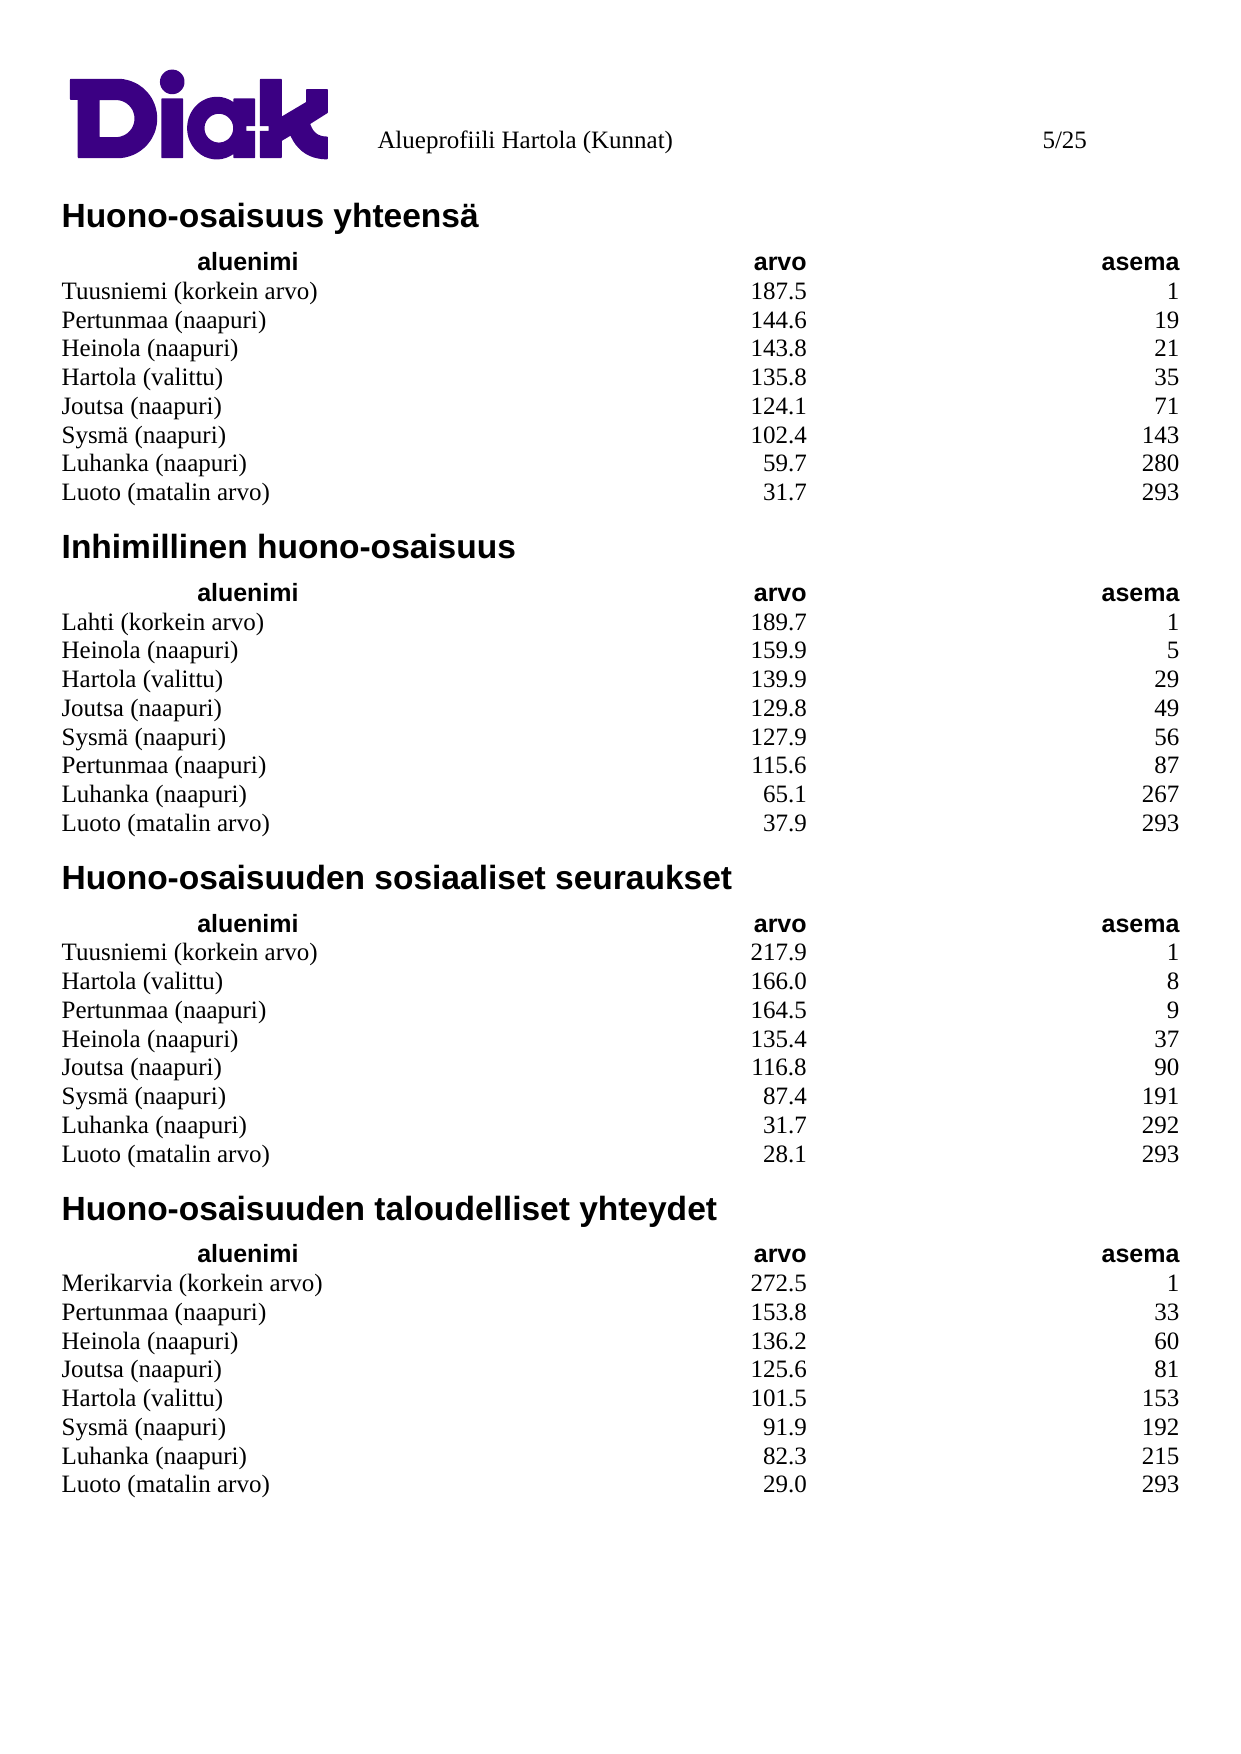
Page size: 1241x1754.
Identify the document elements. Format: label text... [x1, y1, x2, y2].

table_cell 19 [806, 305, 1179, 333]
subtitle Huono-osaisuus yhteensä [61, 196, 1179, 235]
table_cell Hartola (valittu) [61, 1383, 434, 1412]
table_cell Sysmä (naapuri) [61, 420, 434, 448]
table_cell 31.7 [434, 477, 806, 506]
table_cell 135.4 [434, 1024, 806, 1052]
table_header aluenimi [61, 247, 434, 276]
table_cell 5 [806, 636, 1179, 664]
table_cell 215 [806, 1441, 1179, 1469]
table_cell 144.6 [434, 305, 806, 333]
table_cell 129.8 [434, 693, 806, 722]
table_cell 1 [806, 938, 1179, 966]
table_cell Luhanka (naapuri) [61, 449, 434, 477]
table_header aluenimi [61, 909, 434, 937]
table_cell 159.9 [434, 636, 806, 664]
table_cell 87 [806, 751, 1179, 779]
table_cell Sysmä (naapuri) [61, 722, 434, 751]
table_header aluenimi [61, 578, 434, 607]
table_cell 65.1 [434, 779, 806, 808]
table_cell Luoto (matalin arvo) [61, 1470, 434, 1498]
table_cell 115.6 [434, 751, 806, 779]
table_header asema [806, 247, 1179, 276]
table_cell 127.9 [434, 722, 806, 751]
table_cell 191 [806, 1081, 1179, 1110]
table_cell Luoto (matalin arvo) [61, 808, 434, 837]
table_cell Sysmä (naapuri) [61, 1081, 434, 1110]
table_cell 272.5 [434, 1268, 806, 1297]
table_header arvo [434, 578, 806, 607]
table_cell 59.7 [434, 449, 806, 477]
table_cell 293 [806, 1139, 1179, 1167]
table_cell 33 [806, 1297, 1179, 1326]
table_cell Pertunmaa (naapuri) [61, 305, 434, 333]
table_cell Hartola (valittu) [61, 664, 434, 693]
table_cell Joutsa (naapuri) [61, 391, 434, 420]
table_cell Joutsa (naapuri) [61, 693, 434, 722]
table_cell Joutsa (naapuri) [61, 1355, 434, 1383]
table_cell 81 [806, 1355, 1179, 1383]
table_cell Pertunmaa (naapuri) [61, 1297, 434, 1326]
table_cell Luhanka (naapuri) [61, 1441, 434, 1469]
table_cell 21 [806, 334, 1179, 362]
table_cell 101.5 [434, 1383, 806, 1412]
table_cell 189.7 [434, 607, 806, 636]
table_cell Heinola (naapuri) [61, 334, 434, 362]
table_cell 187.5 [434, 276, 806, 305]
table_cell 49 [806, 693, 1179, 722]
table_cell 192 [806, 1412, 1179, 1441]
table_cell 37.9 [434, 808, 806, 837]
table_cell 37 [806, 1024, 1179, 1052]
table_cell Luoto (matalin arvo) [61, 1139, 434, 1167]
table_cell Heinola (naapuri) [61, 636, 434, 664]
table_cell Sysmä (naapuri) [61, 1412, 434, 1441]
table_cell 90 [806, 1053, 1179, 1081]
table_cell Heinola (naapuri) [61, 1326, 434, 1354]
table_header aluenimi [61, 1240, 434, 1268]
table_header arvo [434, 1240, 806, 1268]
table_cell Lahti (korkein arvo) [61, 607, 434, 636]
table_cell 71 [806, 391, 1179, 420]
table_cell 136.2 [434, 1326, 806, 1354]
table_cell Luhanka (naapuri) [61, 1110, 434, 1139]
table_cell 31.7 [434, 1110, 806, 1139]
table_cell 293 [806, 1470, 1179, 1498]
table_cell 135.8 [434, 362, 806, 391]
table_cell Tuusniemi (korkein arvo) [61, 276, 434, 305]
table_cell 28.1 [434, 1139, 806, 1167]
table_cell Hartola (valittu) [61, 362, 434, 391]
table_cell Hartola (valittu) [61, 966, 434, 995]
table_cell 166.0 [434, 966, 806, 995]
table_cell Joutsa (naapuri) [61, 1053, 434, 1081]
table_cell 143.8 [434, 334, 806, 362]
table_cell 293 [806, 808, 1179, 837]
table_cell 87.4 [434, 1081, 806, 1110]
table_header arvo [434, 909, 806, 937]
table_cell 9 [806, 995, 1179, 1024]
table_cell 1 [806, 607, 1179, 636]
table_cell 56 [806, 722, 1179, 751]
subtitle Inhimillinen huono-osaisuus [61, 527, 1179, 566]
table_cell Tuusniemi (korkein arvo) [61, 938, 434, 966]
subtitle Huono-osaisuuden sosiaaliset seuraukset [61, 858, 1179, 896]
table_cell Heinola (naapuri) [61, 1024, 434, 1052]
table_cell 164.5 [434, 995, 806, 1024]
table_cell 35 [806, 362, 1179, 391]
table_cell 124.1 [434, 391, 806, 420]
table_cell 292 [806, 1110, 1179, 1139]
table_cell 217.9 [434, 938, 806, 966]
table_cell 125.6 [434, 1355, 806, 1383]
table_cell 280 [806, 449, 1179, 477]
table_cell 29.0 [434, 1470, 806, 1498]
table_cell 153.8 [434, 1297, 806, 1326]
table_header asema [806, 1240, 1179, 1268]
table_header arvo [434, 247, 806, 276]
table_cell 116.8 [434, 1053, 806, 1081]
table_cell Pertunmaa (naapuri) [61, 995, 434, 1024]
table_cell 267 [806, 779, 1179, 808]
table_cell 102.4 [434, 420, 806, 448]
table_cell 1 [806, 276, 1179, 305]
table_cell 143 [806, 420, 1179, 448]
subtitle Huono-osaisuuden taloudelliset yhteydet [61, 1188, 1179, 1227]
table_cell 1 [806, 1268, 1179, 1297]
table_cell Luoto (matalin arvo) [61, 477, 434, 506]
table_cell 139.9 [434, 664, 806, 693]
table_cell Merikarvia (korkein arvo) [61, 1268, 434, 1297]
table_header asema [806, 909, 1179, 937]
table_header asema [806, 578, 1179, 607]
table_cell Luhanka (naapuri) [61, 779, 434, 808]
table_cell 91.9 [434, 1412, 806, 1441]
table_cell 153 [806, 1383, 1179, 1412]
table_cell 8 [806, 966, 1179, 995]
table_cell 29 [806, 664, 1179, 693]
table_cell Pertunmaa (naapuri) [61, 751, 434, 779]
table_cell 293 [806, 477, 1179, 506]
table_cell 60 [806, 1326, 1179, 1354]
table_cell 82.3 [434, 1441, 806, 1469]
